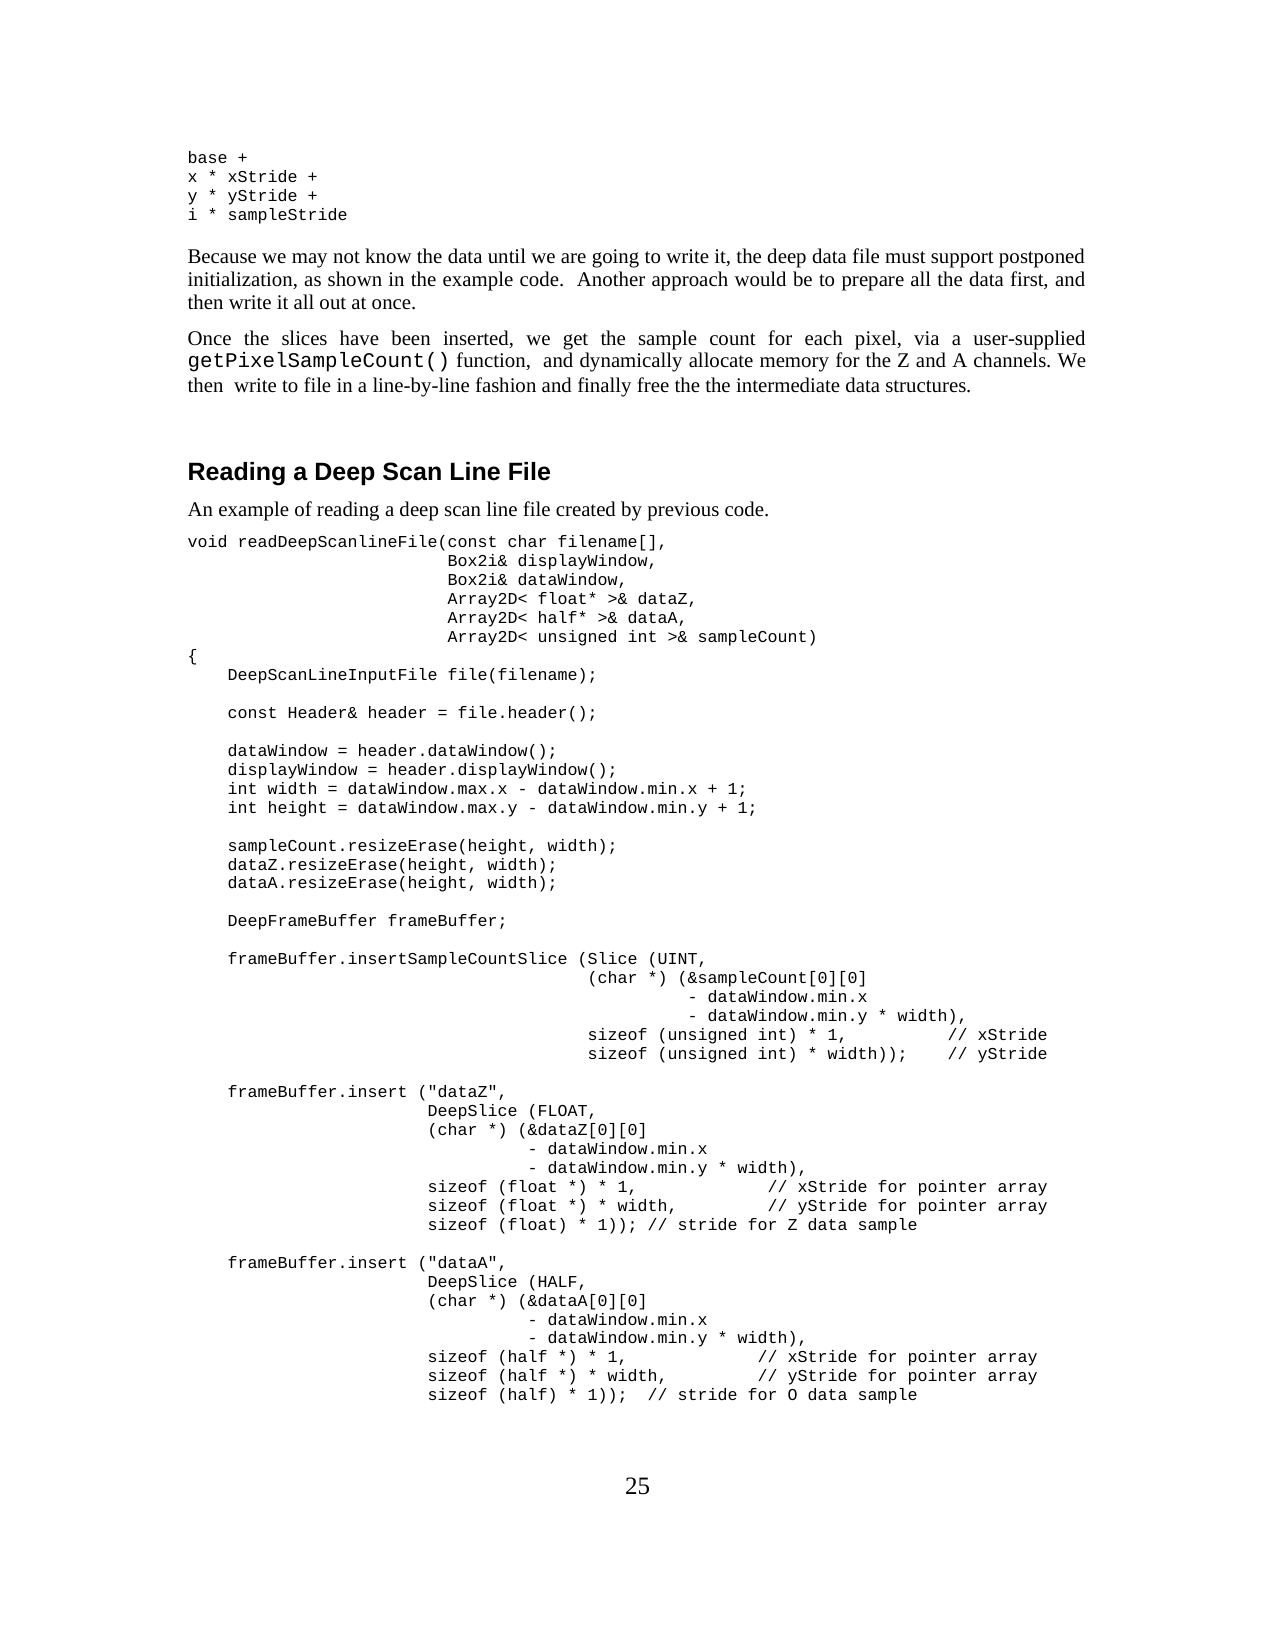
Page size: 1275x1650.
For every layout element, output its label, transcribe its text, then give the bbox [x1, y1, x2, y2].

text frameBuffer.insertSampleCountSlice (Slice (UINT, [187, 951, 1087, 970]
text y * yStride + [187, 188, 1087, 207]
text sizeof (float *) * width, // yStride for pointer array [187, 1197, 1087, 1216]
text - dataWindow.min.y * width), [187, 1008, 1087, 1027]
text (char *) (&dataZ[0][0] [187, 1121, 1087, 1140]
text DeepScanLineInputFile file(filename); [187, 666, 1087, 685]
text int height = dataWindow.max.y - dataWindow.min.y + 1; [187, 799, 1087, 818]
text - dataWindow.min.x [187, 989, 1087, 1008]
text void readDeepScanlineFile(const char filename[], [187, 534, 1087, 553]
text { [187, 647, 1087, 666]
subtitle Reading a Deep Scan Line File [187, 458, 1087, 486]
text i * sampleStride [187, 207, 1087, 226]
text DeepSlice (FLOAT, [187, 1102, 1087, 1121]
text dataWindow = header.dataWindow(); [187, 742, 1087, 761]
text An example of reading a deep scan line file created by previous code. [187, 498, 1087, 521]
text sizeof (half *) * width, // yStride for pointer array [187, 1368, 1087, 1387]
text sizeof (float *) * 1, // xStride for pointer array [187, 1178, 1087, 1197]
text Box2i& displayWindow, [187, 553, 1087, 572]
text dataA.resizeErase(height, width); [187, 875, 1087, 894]
text DeepFrameBuffer frameBuffer; [187, 913, 1087, 932]
text sizeof (unsigned int) * 1, // xStride [187, 1027, 1087, 1046]
text frameBuffer.insert ("dataZ", [187, 1083, 1087, 1102]
text Once the slices have been inserted, we get the sample count for each pixel, via a user-supplied getPixelSampleCount() function, and dynamically allocate memory for the Z and A channels. We then write to file in a line-by-line fashion and finally free the the intermediate data structures. [187, 326, 1087, 397]
text int width = dataWindow.max.x - dataWindow.min.x + 1; [187, 780, 1087, 799]
text sizeof (unsigned int) * width)); // yStride [187, 1046, 1087, 1064]
text DeepSlice (HALF, [187, 1273, 1087, 1292]
text x * xStride + [187, 169, 1087, 188]
text Box2i& dataWindow, [187, 572, 1087, 591]
text - dataWindow.min.x [187, 1311, 1087, 1330]
text sizeof (half) * 1)); // stride for O data sample [187, 1387, 1087, 1406]
text const Header& header = file.header(); [187, 704, 1087, 723]
text Array2D< float* >& dataZ, [187, 591, 1087, 609]
text Array2D< half* >& dataA, [187, 609, 1087, 628]
text sizeof (half *) * 1, // xStride for pointer array [187, 1349, 1087, 1368]
text sizeof (float) * 1)); // stride for Z data sample [187, 1216, 1087, 1235]
text (char *) (&dataA[0][0] [187, 1292, 1087, 1311]
text Array2D< unsigned int >& sampleCount) [187, 628, 1087, 647]
text dataZ.resizeErase(height, width); [187, 856, 1087, 875]
text sampleCount.resizeErase(height, width); [187, 837, 1087, 856]
text Because we may not know the data until we are going to write it, the deep data file must support postponed initialization, as shown in the example code. Another approach would be to prepare all the data first, and then write it all out at once. [187, 245, 1087, 314]
text - dataWindow.min.x [187, 1140, 1087, 1159]
text base + [187, 150, 1087, 169]
text displayWindow = header.displayWindow(); [187, 761, 1087, 780]
text frameBuffer.insert ("dataA", [187, 1254, 1087, 1273]
text - dataWindow.min.y * width), [187, 1330, 1087, 1349]
text (char *) (&sampleCount[0][0] [187, 970, 1087, 989]
text - dataWindow.min.y * width), [187, 1159, 1087, 1178]
